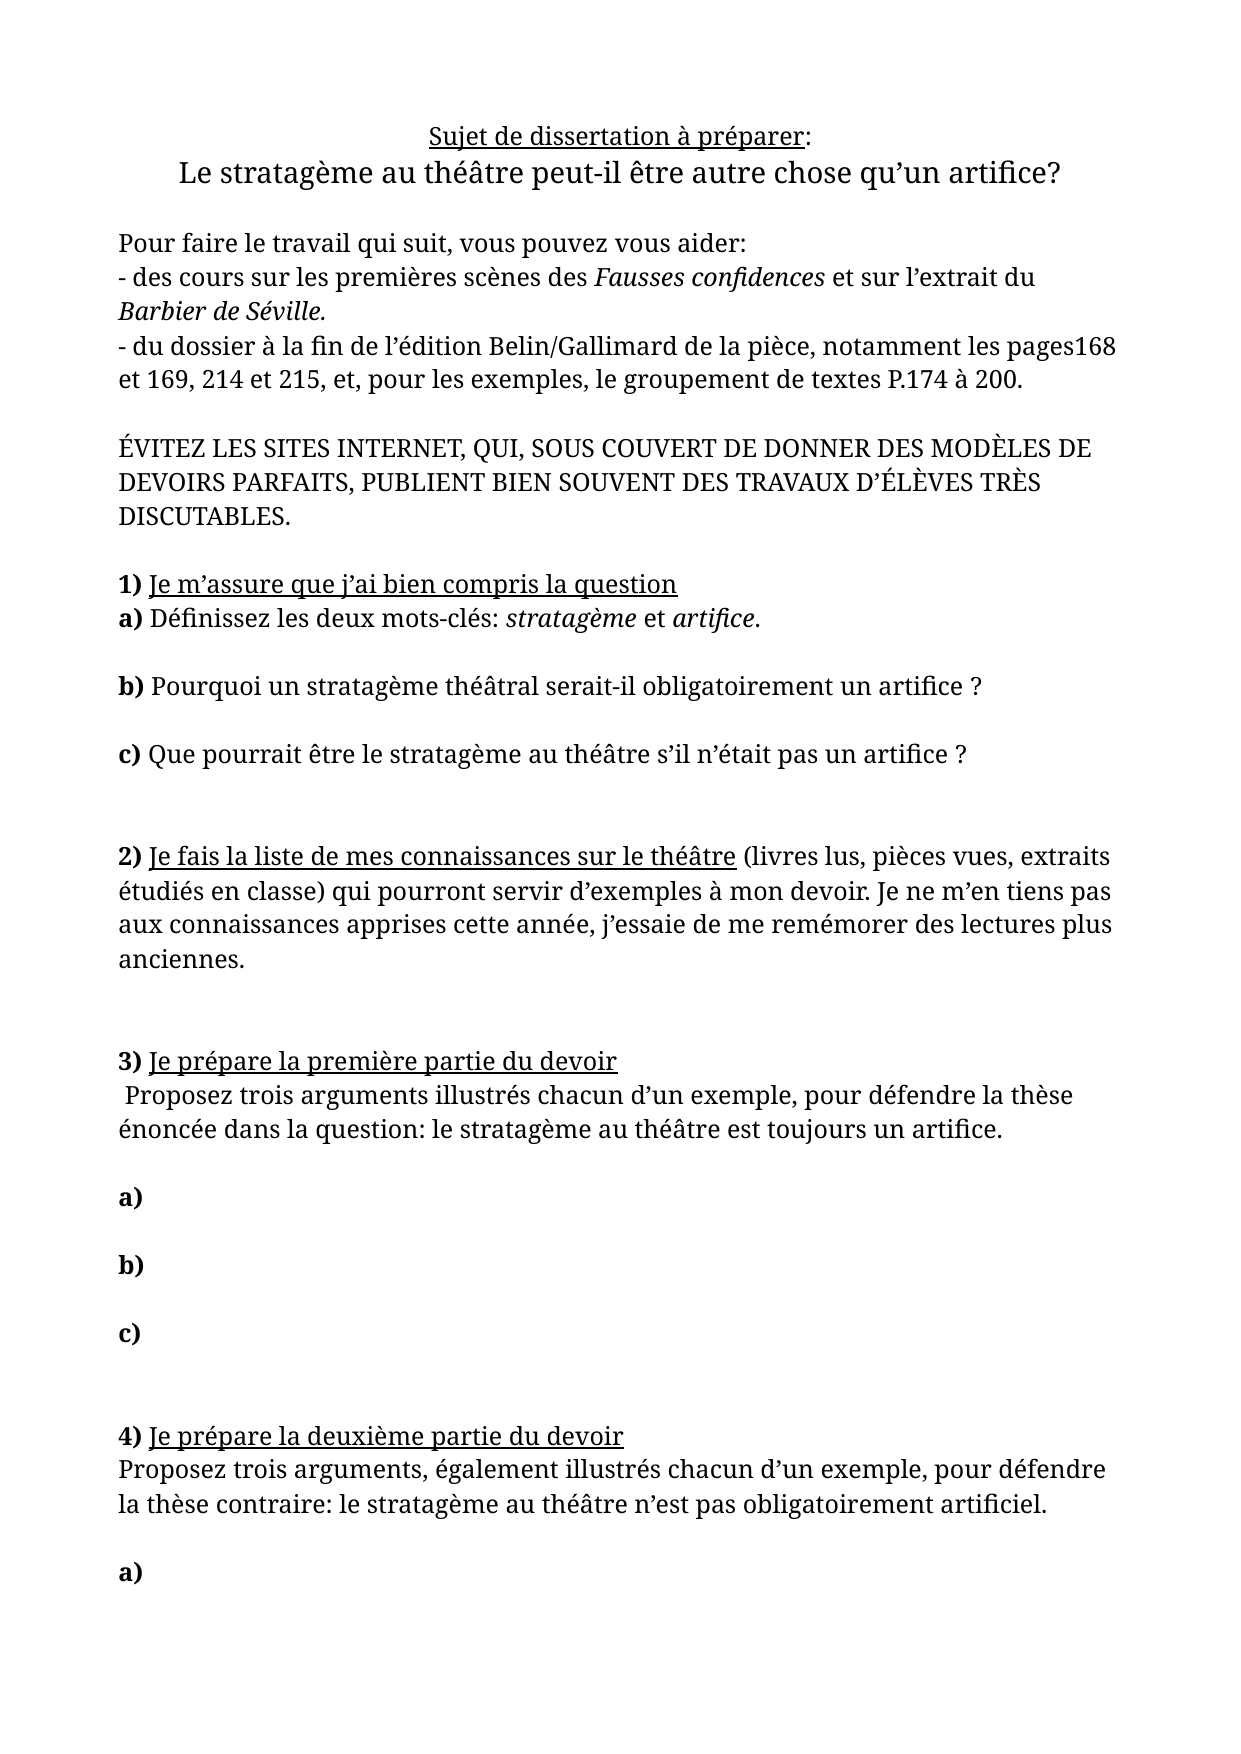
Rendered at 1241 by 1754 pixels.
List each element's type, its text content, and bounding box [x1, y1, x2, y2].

text c) [118, 1316, 1122, 1350]
text - des cours sur les premières scènes des Fausses confidences et sur l’extrait du Barbier de Séville. [118, 260, 1122, 328]
text Pour faire le travail qui suit, vous pouvez vous aider: [118, 226, 1122, 260]
text Proposez trois arguments illustrés chacun d’un exemple, pour défendre la thèse énoncée dans la question: le stratagème au théâtre est toujours un artifice. [118, 1077, 1122, 1146]
text a) [118, 1554, 1122, 1588]
text Le stratagème au théâtre peut-il être autre chose qu’un artifice? [118, 152, 1122, 192]
text 3) Je prépare la première partie du devoir [118, 1043, 1122, 1077]
text 2) Je fais la liste de mes connaissances sur le théâtre (livres lus, pièces vues, extraits étudiés en classe) qui pourront servir d’exemples à mon devoir. Je ne m’en tiens pas aux connaissances apprises cette année, j’essaie de me remémorer des lectures plus anciennes. [118, 839, 1122, 975]
text 4) Je prépare la deuxième partie du devoir [118, 1418, 1122, 1452]
text a) [118, 1180, 1122, 1214]
text a) Définissez les deux mots-clés: stratagème et artifice. [118, 601, 1122, 635]
text Proposez trois arguments, également illustrés chacun d’un exemple, pour défendre la thèse contraire: le stratagème au théâtre n’est pas obligatoirement artificiel. [118, 1452, 1122, 1520]
text b) [118, 1248, 1122, 1282]
text - du dossier à la fin de l’édition Belin/Gallimard de la pièce, notamment les pages168 et 169, 214 et 215, et, pour les exemples, le groupement de textes P.174 à 200. [118, 328, 1122, 396]
text b) Pourquoi un stratagème théâtral serait-il obligatoirement un artifice ? [118, 669, 1122, 703]
text ÉVITEZ LES SITES INTERNET, QUI, SOUS COUVERT DE DONNER DES MODÈLES DE DEVOIRS PARFAITS, PUBLIENT BIEN SOUVENT DES TRAVAUX D’ÉLÈVES TRÈS DISCUTABLES. [118, 430, 1122, 532]
text Sujet de dissertation à préparer: [118, 118, 1122, 152]
text 1) Je m’assure que j’ai bien compris la question [118, 567, 1122, 601]
text c) Que pourrait être le stratagème au théâtre s’il n’était pas un artifice ? [118, 737, 1122, 771]
